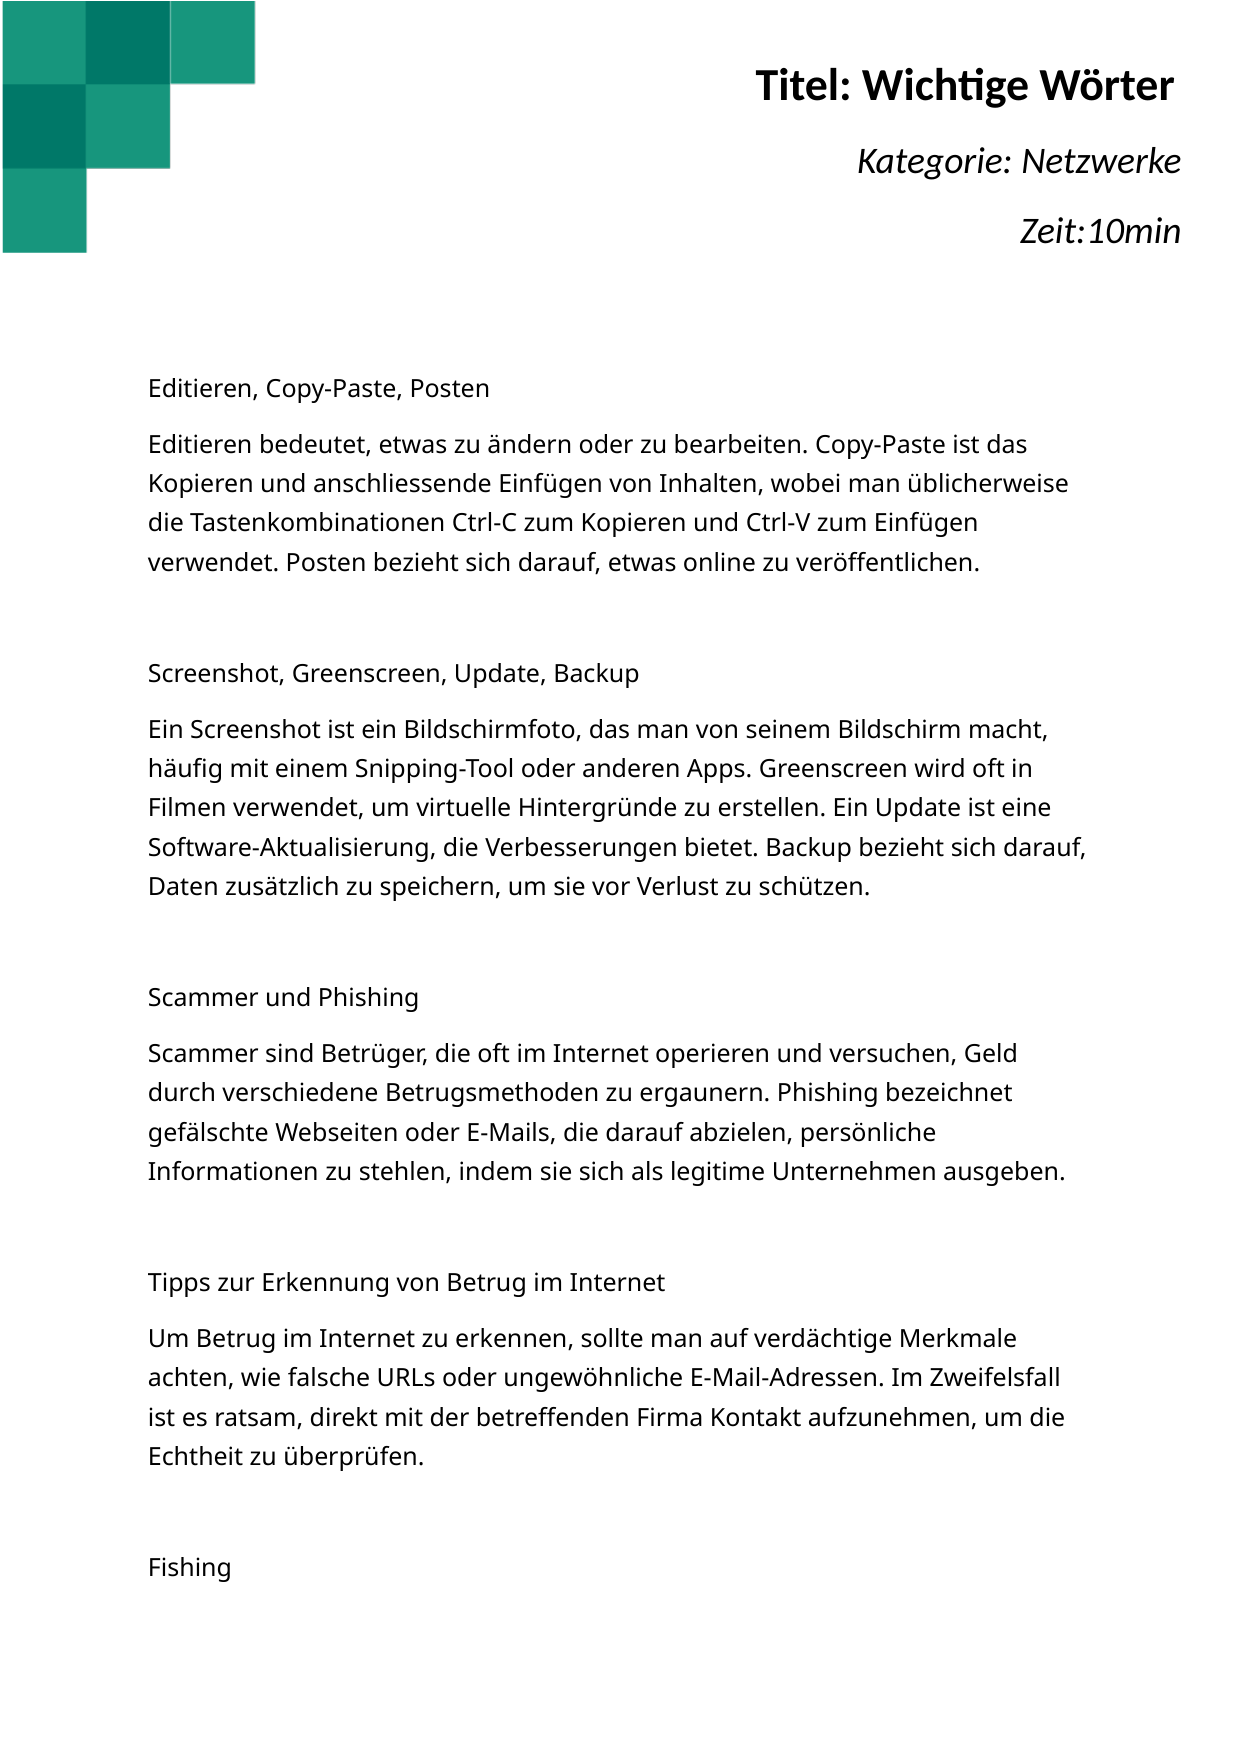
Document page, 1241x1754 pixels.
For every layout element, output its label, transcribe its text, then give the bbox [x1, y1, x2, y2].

text Fishing [148, 1550, 1093, 1584]
text Zeit:10min [307, 207, 1185, 252]
text Tipps zur Erkennung von Betrug im Internet [148, 1265, 1093, 1299]
text Editieren bedeutet, etwas zu ändern oder zu bearbeiten. Copy-Paste ist das Kopieren und anschliessende Einfügen von Inhalten, wobei man üblicherweise die Tastenkombinationen Ctrl-C zum Kopieren und Ctrl-V zum Einfügen verwendet. Posten bezieht sich darauf, etwas online zu veröffentlichen. [148, 427, 1093, 578]
text Um Betrug im Internet zu erkennen, sollte man auf verdächtige Merkmale achten, wie falsche URLs oder ungewöhnliche E-Mail-Adressen. Im Zweifelsfall ist es ratsam, direkt mit der betreffenden Firma Kontakt aufzunehmen, um die Echtheit zu überprüfen. [148, 1321, 1093, 1472]
text Scammer sind Betrüger, die oft im Internet operieren und versuchen, Geld durch verschiedene Betrugsmethoden zu ergaunern. Phishing bezeichnet gefälschte Webseiten oder E-Mails, die darauf abzielen, persönliche Informationen zu stehlen, indem sie sich als legitime Unternehmen ausgeben. [148, 1036, 1093, 1187]
text Editieren, Copy-Paste, Posten [148, 371, 1093, 405]
text Kategorie: Netzwerke [307, 137, 1185, 183]
text Screenshot, Greenscreen, Update, Backup [148, 656, 1093, 690]
text Titel: Wichtige Wörter [307, 56, 1185, 112]
text Scammer und Phishing [148, 980, 1093, 1014]
text Ein Screenshot ist ein Bildschirmfoto, das man von seinem Bildschirm macht, häufig mit einem Snipping-Tool oder anderen Apps. Greenscreen wird oft in Filmen verwendet, um virtuelle Hintergründe zu erstellen. Ein Update ist eine Software-Aktualisierung, die Verbesserungen bietet. Backup bezieht sich darauf, Daten zusätzlich zu speichern, um sie vor Verlust zu schützen. [148, 712, 1093, 902]
